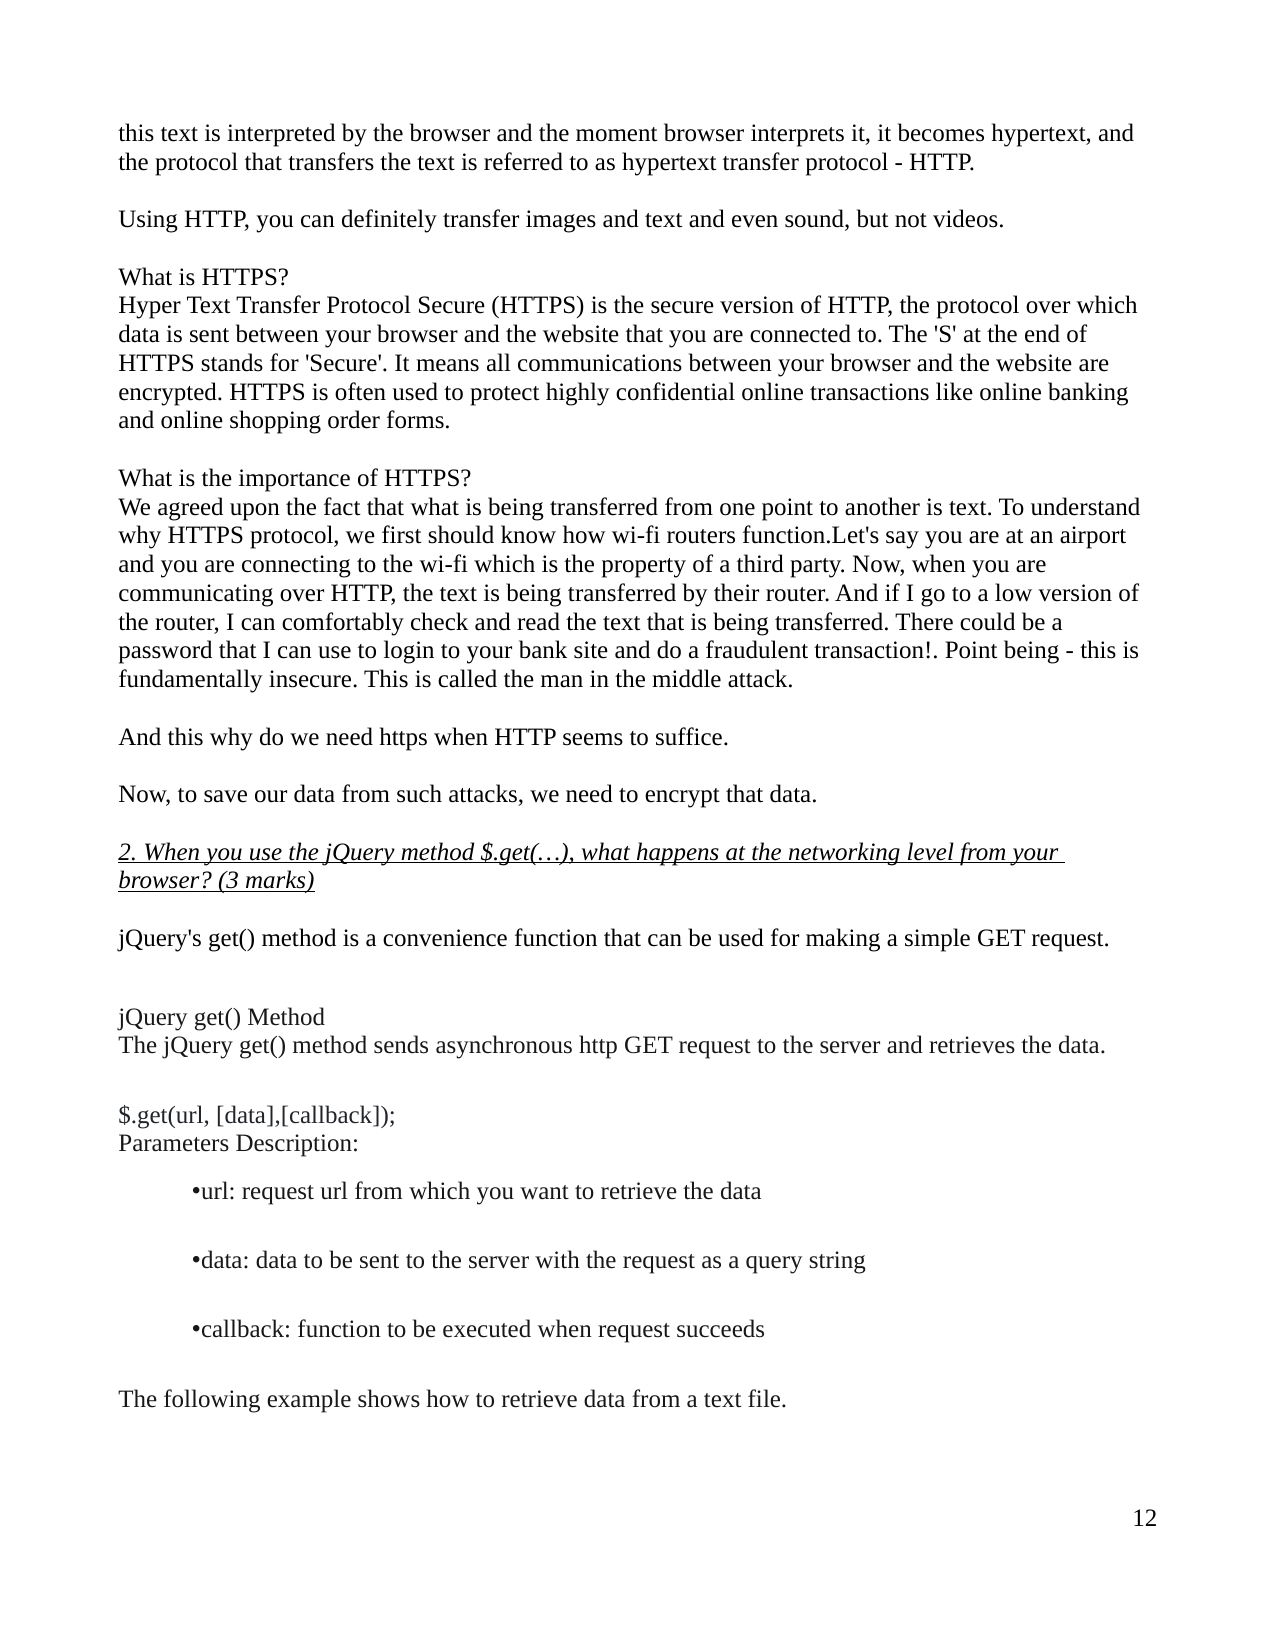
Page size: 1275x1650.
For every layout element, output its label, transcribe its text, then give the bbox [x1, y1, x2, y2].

list data: data to be sent to the server with the request as a query string [118, 1245, 1157, 1274]
list url: request url from which you want to retrieve the data [118, 1176, 1157, 1205]
list callback: function to be executed when request succeeds [118, 1314, 1157, 1343]
subtitle jQuery get() Method [118, 1002, 1157, 1031]
text $.get(url, [data],[callback]); [118, 1100, 1157, 1128]
text 2. When you use the jQuery method $.get(…), what happens at the networking level from your browser? (3 marks) [118, 837, 1157, 894]
text The jQuery get() method sends asynchronous http GET request to the server and retrieves the data. [118, 1031, 1157, 1059]
text jQuery's get() method is a convenience function that can be used for making a simple GET request. [118, 923, 1157, 952]
text this text is interpreted by the browser and the moment browser interprets it, it becomes hypertext, and the protocol that transfers the text is referred to as hypertext transfer protocol - HTTP. Using HTTP, you can definitely transfer images and text and even sound, but not videos. What is HTTPS? Hyper Text Transfer Protocol Secure (HTTPS) is the secure version of HTTP, the protocol over which data is sent between your browser and the website that you are connected to. The 'S' at the end of HTTPS stands for 'Secure'. It means all communications between your browser and the website are encrypted. HTTPS is often used to protect highly confidential online transactions like online banking and online shopping order forms. What is the importance of HTTPS? We agreed upon the fact that what is being transferred from one point to another is text. To understand why HTTPS protocol, we first should know how wi-fi routers function.Let's say you are at an airport and you are connecting to the wi-fi which is the property of a third party. Now, when you are communicating over HTTP, the text is being transferred by their router. And if I go to a low version of the router, I can comfortably check and read the text that is being transferred. There could be a password that I can use to login to your bank site and do a fraudulent transaction!. Point being - this is fundamentally insecure. This is called the man in the middle attack. And this why do we need https when HTTP seems to suffice. Now, to save our data from such attacks, we need to encrypt that data. [118, 118, 1157, 808]
text Parameters Description: [118, 1128, 1157, 1157]
text The following example shows how to retrieve data from a text file. [118, 1384, 1157, 1412]
